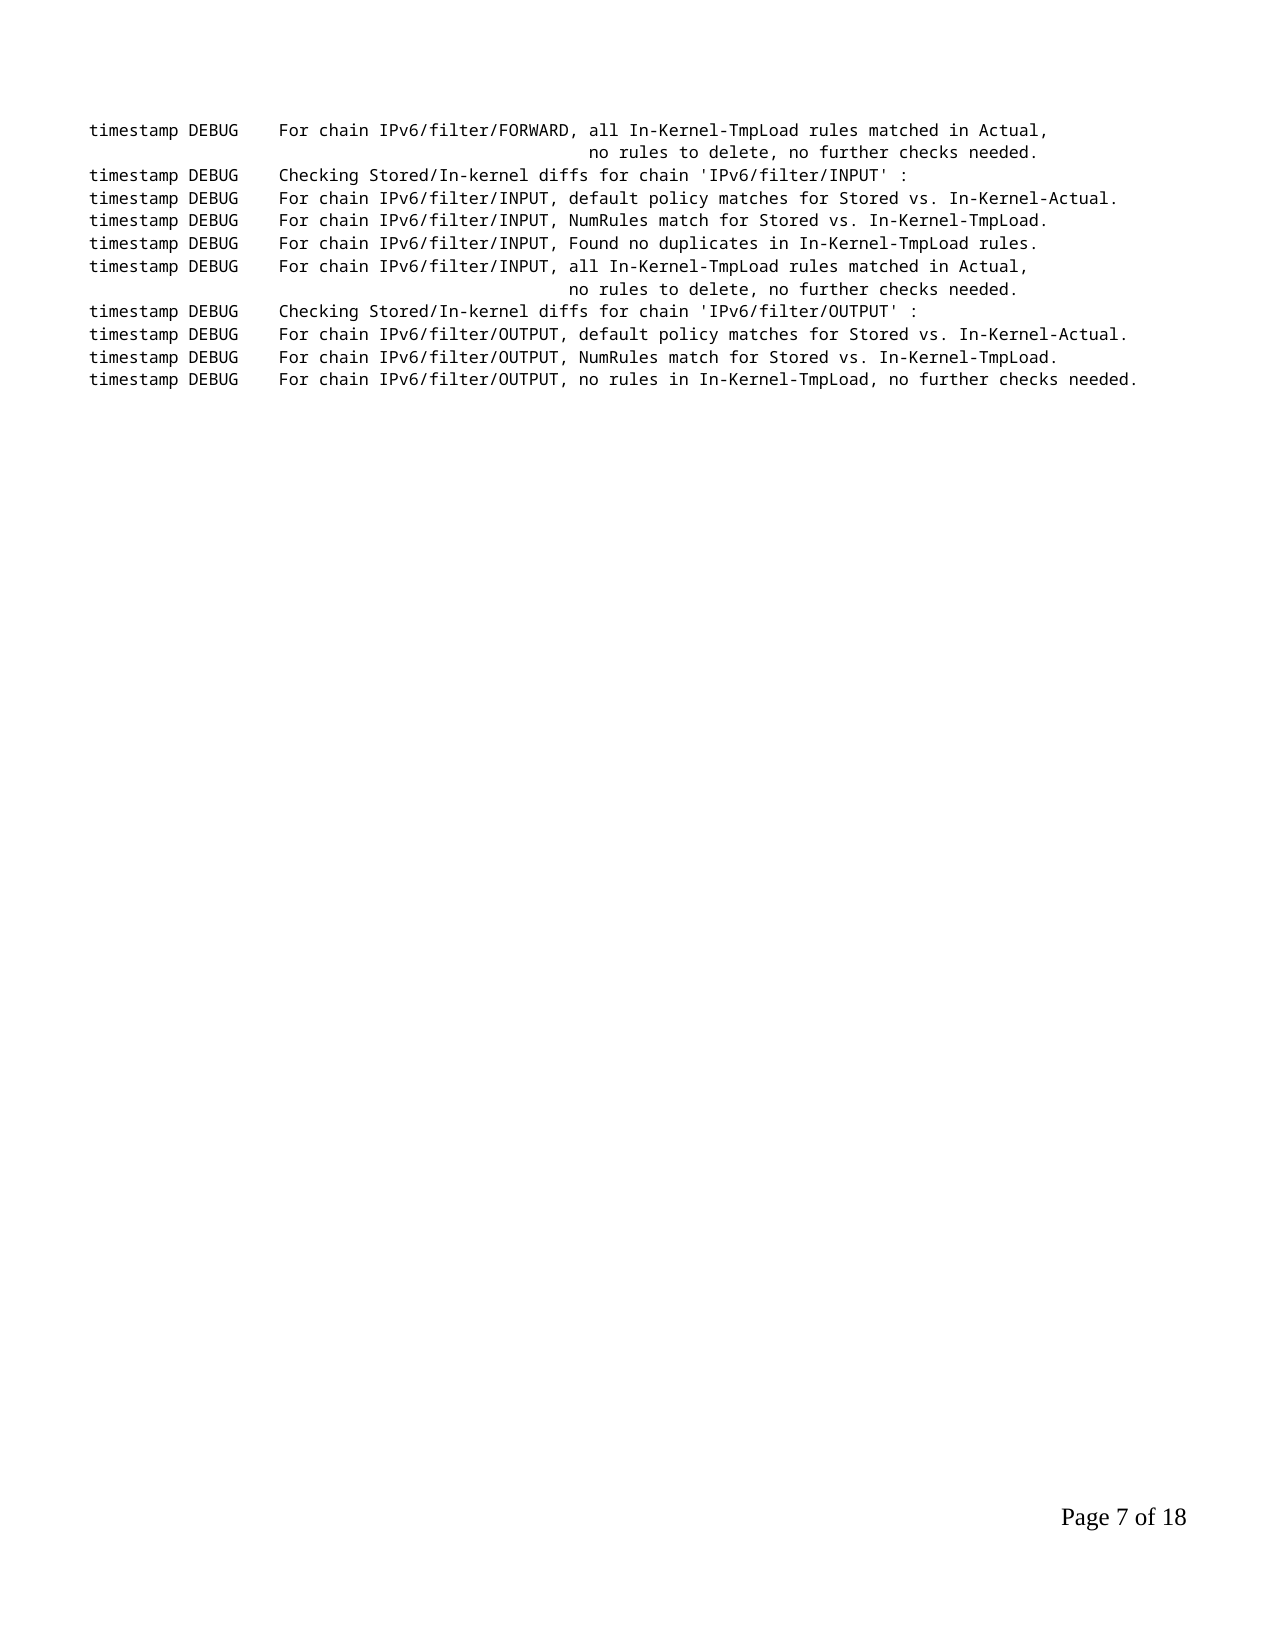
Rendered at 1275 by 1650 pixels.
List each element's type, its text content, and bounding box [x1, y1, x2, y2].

text timestamp DEBUG For chain IPv6/filter/OUTPUT, no rules in In-Kernel-TmpLoad, no further checks needed. [88, 368, 1186, 391]
text timestamp DEBUG For chain IPv6/filter/INPUT, NumRules match for Stored vs. In-Kernel-TmpLoad. [88, 209, 1186, 232]
text timestamp DEBUG For chain IPv6/filter/OUTPUT, NumRules match for Stored vs. In-Kernel-TmpLoad. [88, 345, 1186, 368]
text no rules to delete, no further checks needed. [88, 277, 1186, 300]
text timestamp DEBUG For chain IPv6/filter/FORWARD, all In-Kernel-TmpLoad rules matched in Actual, [88, 118, 1186, 141]
text timestamp DEBUG For chain IPv6/filter/INPUT, all In-Kernel-TmpLoad rules matched in Actual, [88, 254, 1186, 277]
text timestamp DEBUG For chain IPv6/filter/INPUT, default policy matches for Stored vs. In-Kernel-Actual. [88, 186, 1186, 209]
text timestamp DEBUG Checking Stored/In-kernel diffs for chain 'IPv6/filter/INPUT' : [88, 163, 1186, 186]
text no rules to delete, no further checks needed. [88, 141, 1186, 163]
text timestamp DEBUG Checking Stored/In-kernel diffs for chain 'IPv6/filter/OUTPUT' : [88, 300, 1186, 322]
text timestamp DEBUG For chain IPv6/filter/OUTPUT, default policy matches for Stored vs. In-Kernel-Actual. [88, 322, 1186, 345]
text timestamp DEBUG For chain IPv6/filter/INPUT, Found no duplicates in In-Kernel-TmpLoad rules. [88, 232, 1186, 254]
